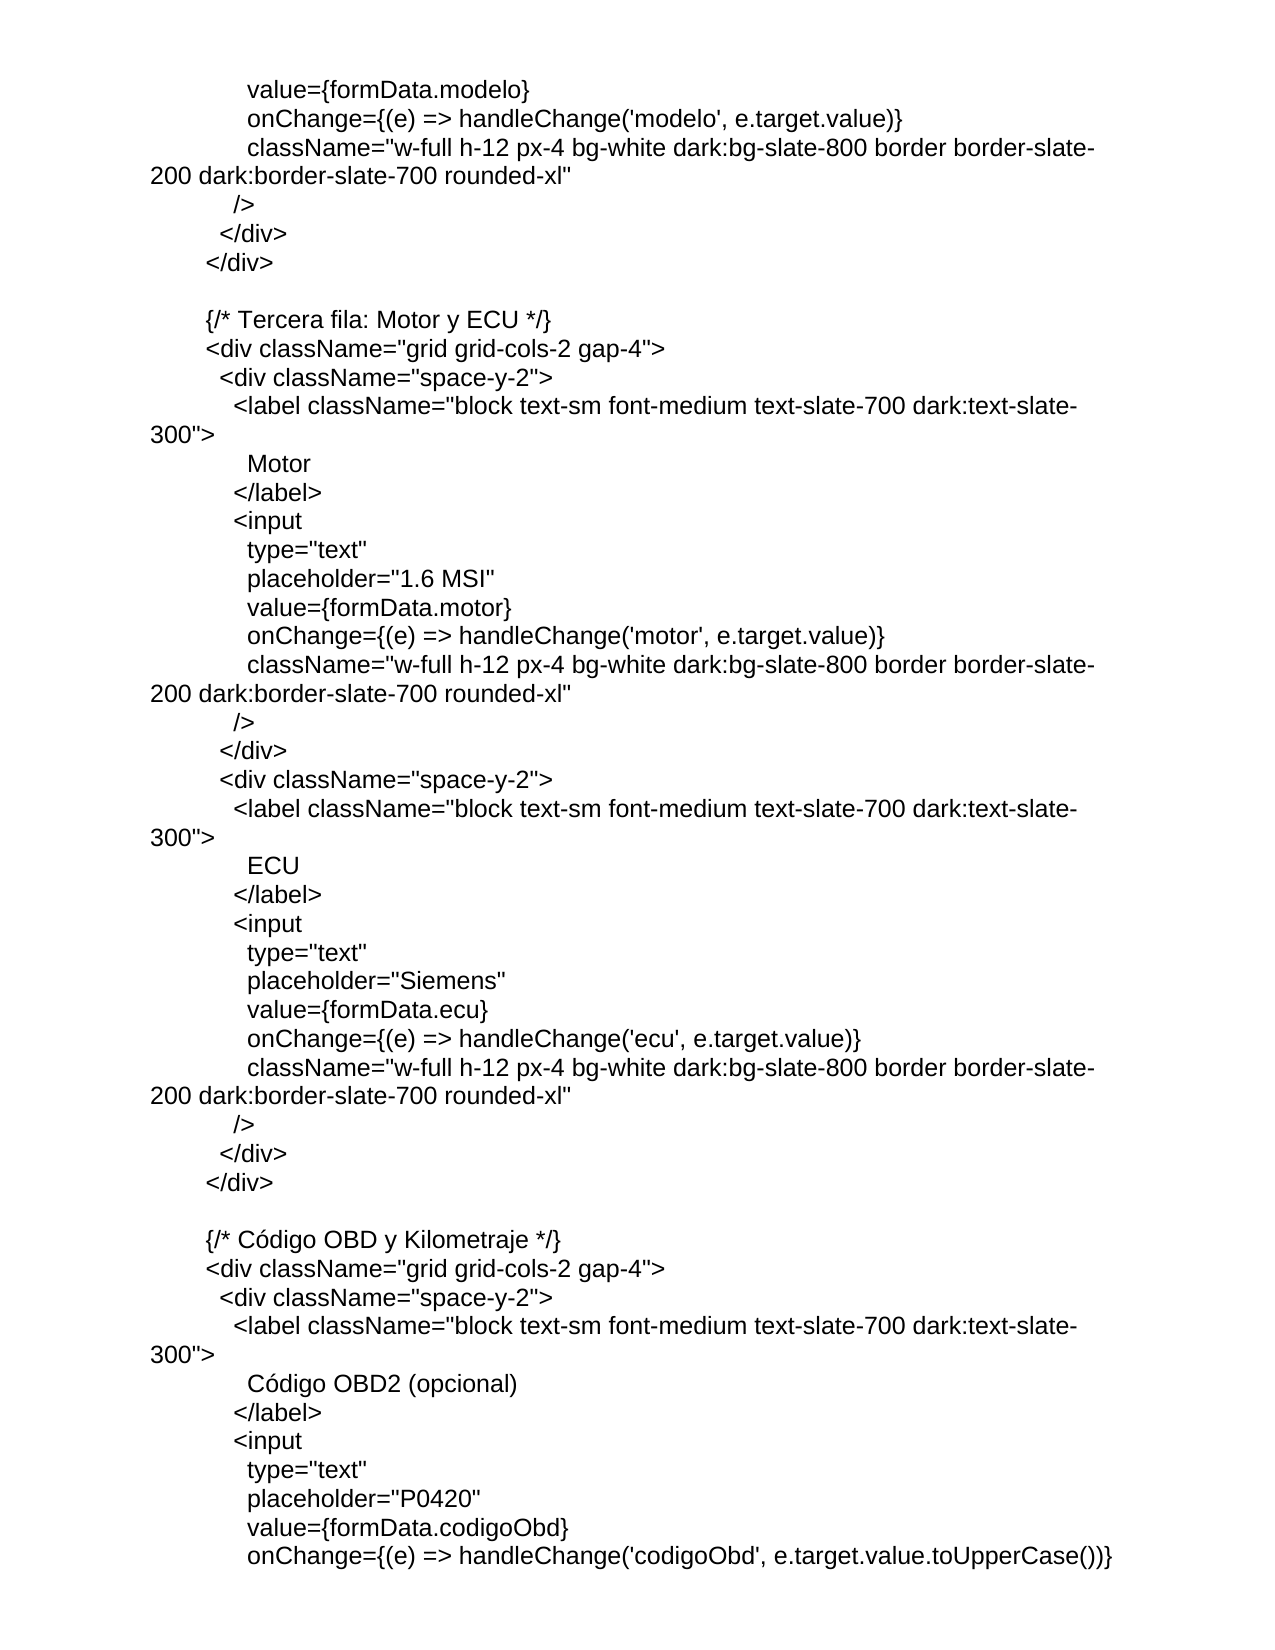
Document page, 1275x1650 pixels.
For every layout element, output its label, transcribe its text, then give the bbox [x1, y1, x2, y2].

text </label> [150, 880, 1125, 909]
text onChange={(e) => handleChange('ecu', e.target.value)} [150, 1024, 1125, 1052]
text <input [150, 1426, 1125, 1455]
text </div> [150, 1139, 1125, 1167]
text ECU [150, 851, 1125, 880]
text <label className="block text-sm font-medium text-slate-700 dark:text-slate-300"> [150, 1311, 1125, 1369]
text </div> [150, 219, 1125, 247]
text <label className="block text-sm font-medium text-slate-700 dark:text-slate-300"> [150, 391, 1125, 449]
text {/* Código OBD y Kilometraje */} [150, 1225, 1125, 1254]
text <input [150, 506, 1125, 535]
text <label className="block text-sm font-medium text-slate-700 dark:text-slate-300"> [150, 794, 1125, 851]
text </div> [150, 1167, 1125, 1196]
text value={formData.motor} [150, 592, 1125, 621]
text Código OBD2 (opcional) [150, 1369, 1125, 1397]
text {/* Tercera fila: Motor y ECU */} [150, 305, 1125, 334]
text Motor [150, 449, 1125, 477]
text </div> [150, 247, 1125, 276]
text <input [150, 909, 1125, 937]
text /> [150, 707, 1125, 736]
text </div> [150, 736, 1125, 765]
text placeholder="1.6 MSI" [150, 564, 1125, 592]
text /> [150, 190, 1125, 219]
text onChange={(e) => handleChange('motor', e.target.value)} [150, 621, 1125, 650]
text onChange={(e) => handleChange('modelo', e.target.value)} [150, 104, 1125, 132]
text <div className="space-y-2"> [150, 1282, 1125, 1311]
text value={formData.codigoObd} [150, 1512, 1125, 1541]
text <div className="grid grid-cols-2 gap-4"> [150, 1254, 1125, 1282]
text placeholder="P0420" [150, 1484, 1125, 1512]
text /> [150, 1110, 1125, 1139]
text </label> [150, 477, 1125, 506]
text <div className="space-y-2"> [150, 765, 1125, 794]
text className="w-full h-12 px-4 bg-white dark:bg-slate-800 border border-slate-200 dark:border-slate-700 rounded-xl" [150, 650, 1125, 707]
text type="text" [150, 1455, 1125, 1484]
text className="w-full h-12 px-4 bg-white dark:bg-slate-800 border border-slate-200 dark:border-slate-700 rounded-xl" [150, 132, 1125, 190]
text </label> [150, 1397, 1125, 1426]
text type="text" [150, 937, 1125, 966]
text <div className="space-y-2"> [150, 362, 1125, 391]
text onChange={(e) => handleChange('codigoObd', e.target.value.toUpperCase())} [150, 1541, 1125, 1570]
text type="text" [150, 535, 1125, 564]
text value={formData.modelo} [150, 75, 1125, 104]
text value={formData.ecu} [150, 995, 1125, 1024]
text placeholder="Siemens" [150, 966, 1125, 995]
text <div className="grid grid-cols-2 gap-4"> [150, 334, 1125, 362]
text className="w-full h-12 px-4 bg-white dark:bg-slate-800 border border-slate-200 dark:border-slate-700 rounded-xl" [150, 1052, 1125, 1110]
